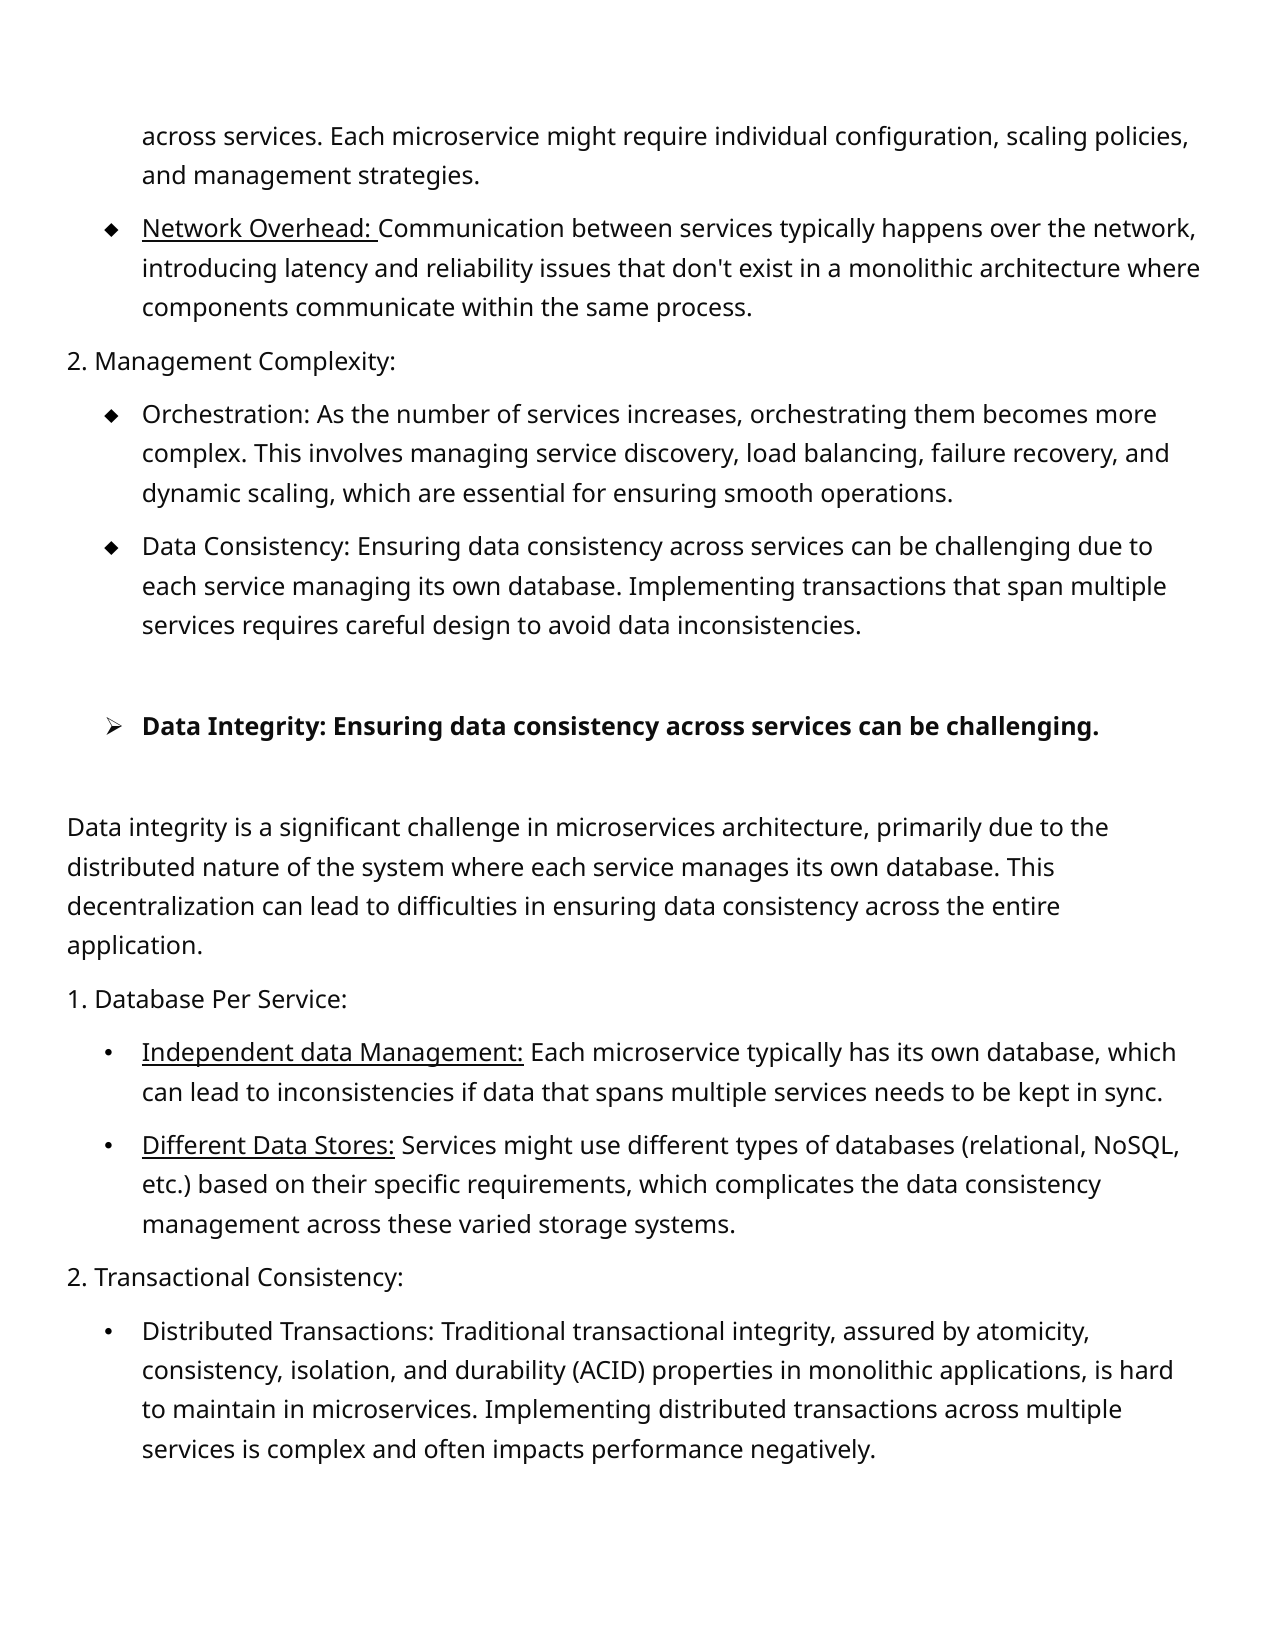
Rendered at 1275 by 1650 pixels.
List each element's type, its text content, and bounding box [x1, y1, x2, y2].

text 2. Transactional Consistency: [67, 1260, 1201, 1294]
text 2. Management Complexity: [67, 343, 1201, 377]
list Orchestration: As the number of services increases, orchestrating them becomes more complex. This involves managing service discovery, load balancing, failure recovery, and dynamic scaling, which are essential for ensuring smooth operations. [104, 397, 1201, 509]
list Distributed Transactions: Traditional transactional integrity, assured by atomicity, consistency, isolation, and durability (ACID) properties in monolithic applications, is hard to maintain in microservices. Implementing distributed transactions across multiple services is complex and often impacts performance negatively. [104, 1314, 1201, 1465]
list across services. Each microservice might require individual configuration, scaling policies, and management strategies. [104, 118, 1201, 191]
text 1. Database Per Service: [67, 981, 1201, 1015]
list Network Overhead: Communication between services typically happens over the network, introducing latency and reliability issues that don't exist in a monolithic architecture where components communicate within the same process. [104, 211, 1201, 323]
list Data Consistency: Ensuring data consistency across services can be challenging due to each service managing its own database. Implementing transactions that span multiple services requires careful design to avoid data inconsistencies. [104, 529, 1201, 641]
list Different Data Stores: Services might use different types of databases (relational, NoSQL, etc.) based on their specific requirements, which complicates the data consistency management across these varied storage systems. [104, 1128, 1201, 1240]
text Data integrity is a significant challenge in microservices architecture, primarily due to the distributed nature of the system where each service manages its own database. This decentralization can lead to difficulties in ensuring data consistency across the entire application. [67, 810, 1201, 962]
list Independent data Management: Each microservice typically has its own database, which can lead to inconsistencies if data that spans multiple services needs to be kept in sync. [104, 1035, 1201, 1108]
list Data Integrity: Ensuring data consistency across services can be challenging. [104, 709, 1201, 743]
